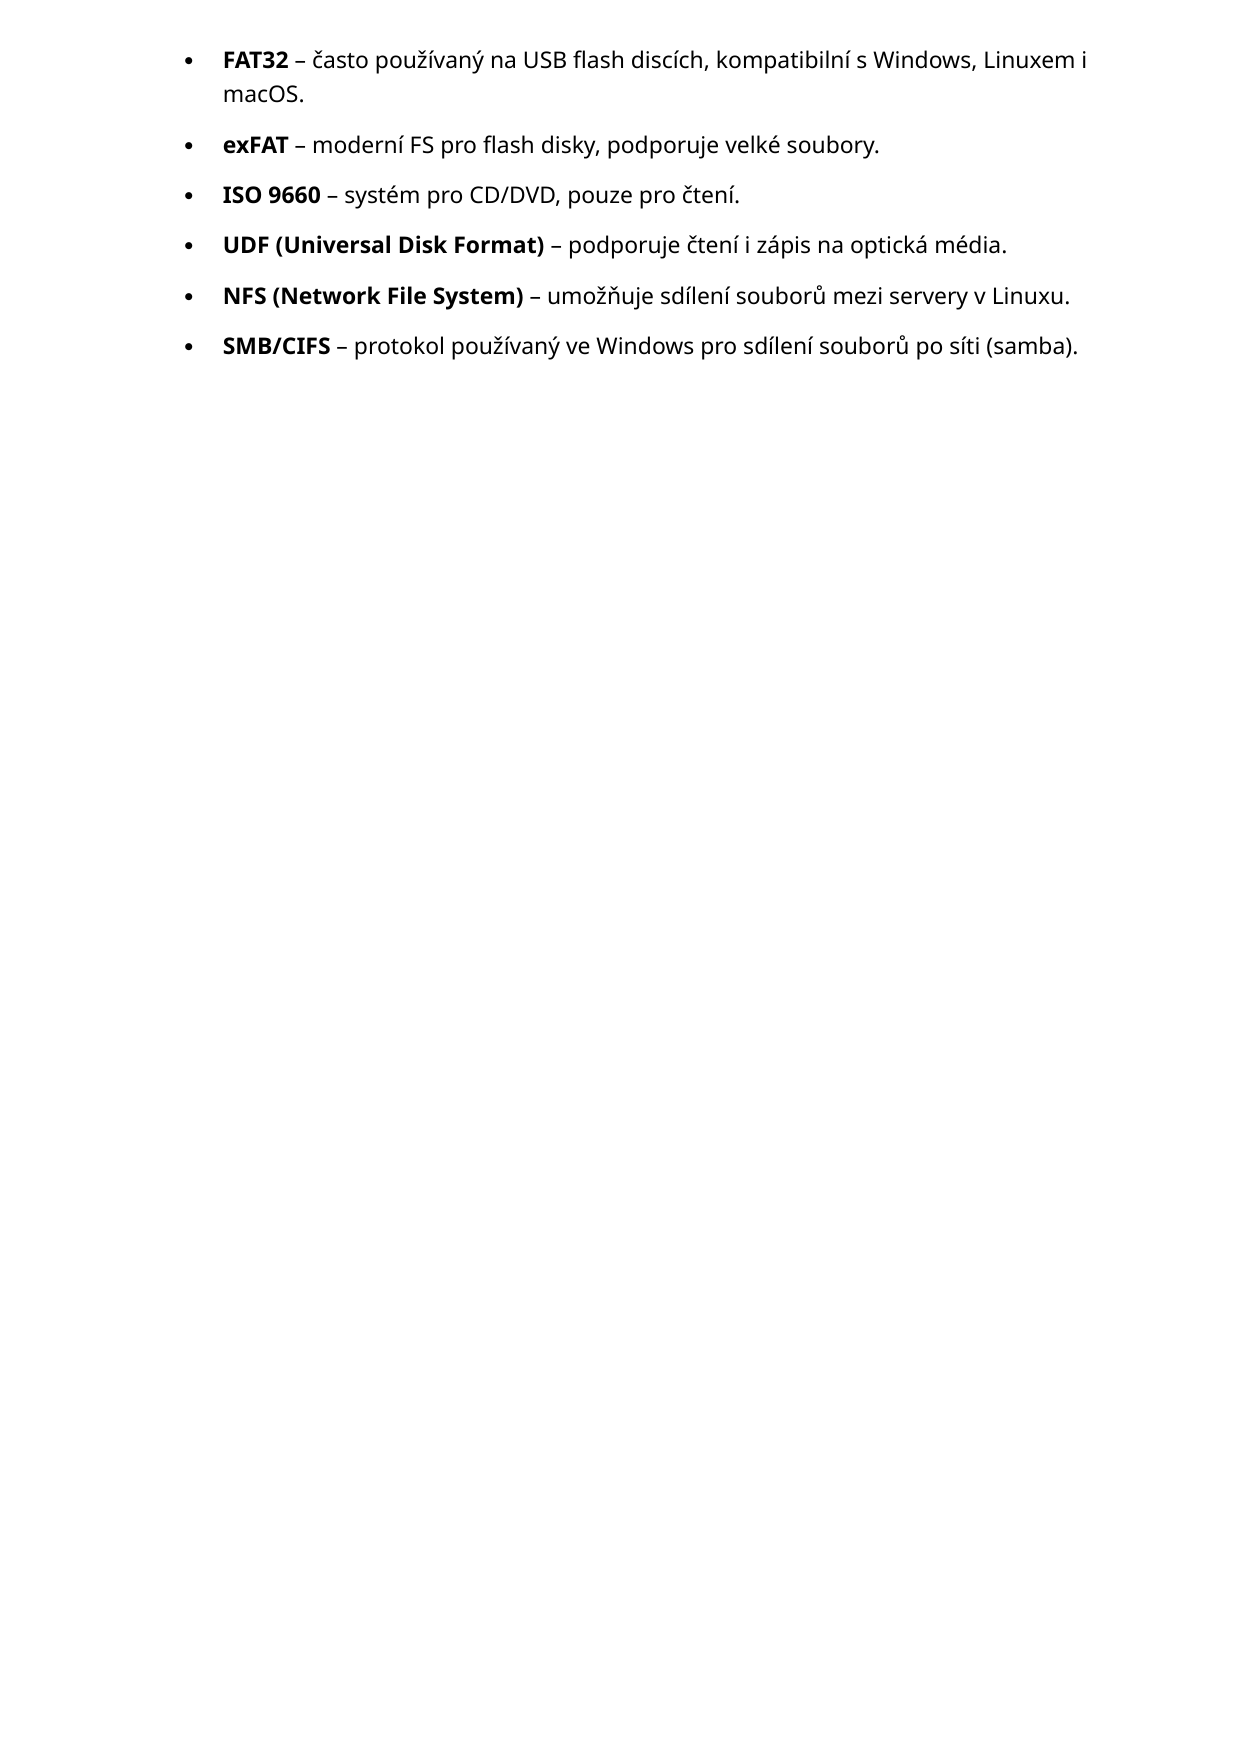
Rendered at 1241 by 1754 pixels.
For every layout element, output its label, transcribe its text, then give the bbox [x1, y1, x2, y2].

list FAT32 – často používaný na USB flash discích, kompatibilní s Windows, Linuxem i macOS. [185, 44, 1093, 109]
list UDF (Universal Disk Format) – podporuje čtení i zápis na optická média. [185, 229, 1093, 261]
list ISO 9660 – systém pro CD/DVD, pouze pro čtení. [185, 179, 1093, 210]
list exFAT – moderní FS pro flash disky, podporuje velké soubory. [185, 128, 1093, 160]
list SMB/CIFS – protokol používaný ve Windows pro sdílení souborů po síti (samba). [185, 330, 1093, 361]
list NFS (Network File System) – umožňuje sdílení souborů mezi servery v Linuxu. [185, 280, 1093, 311]
